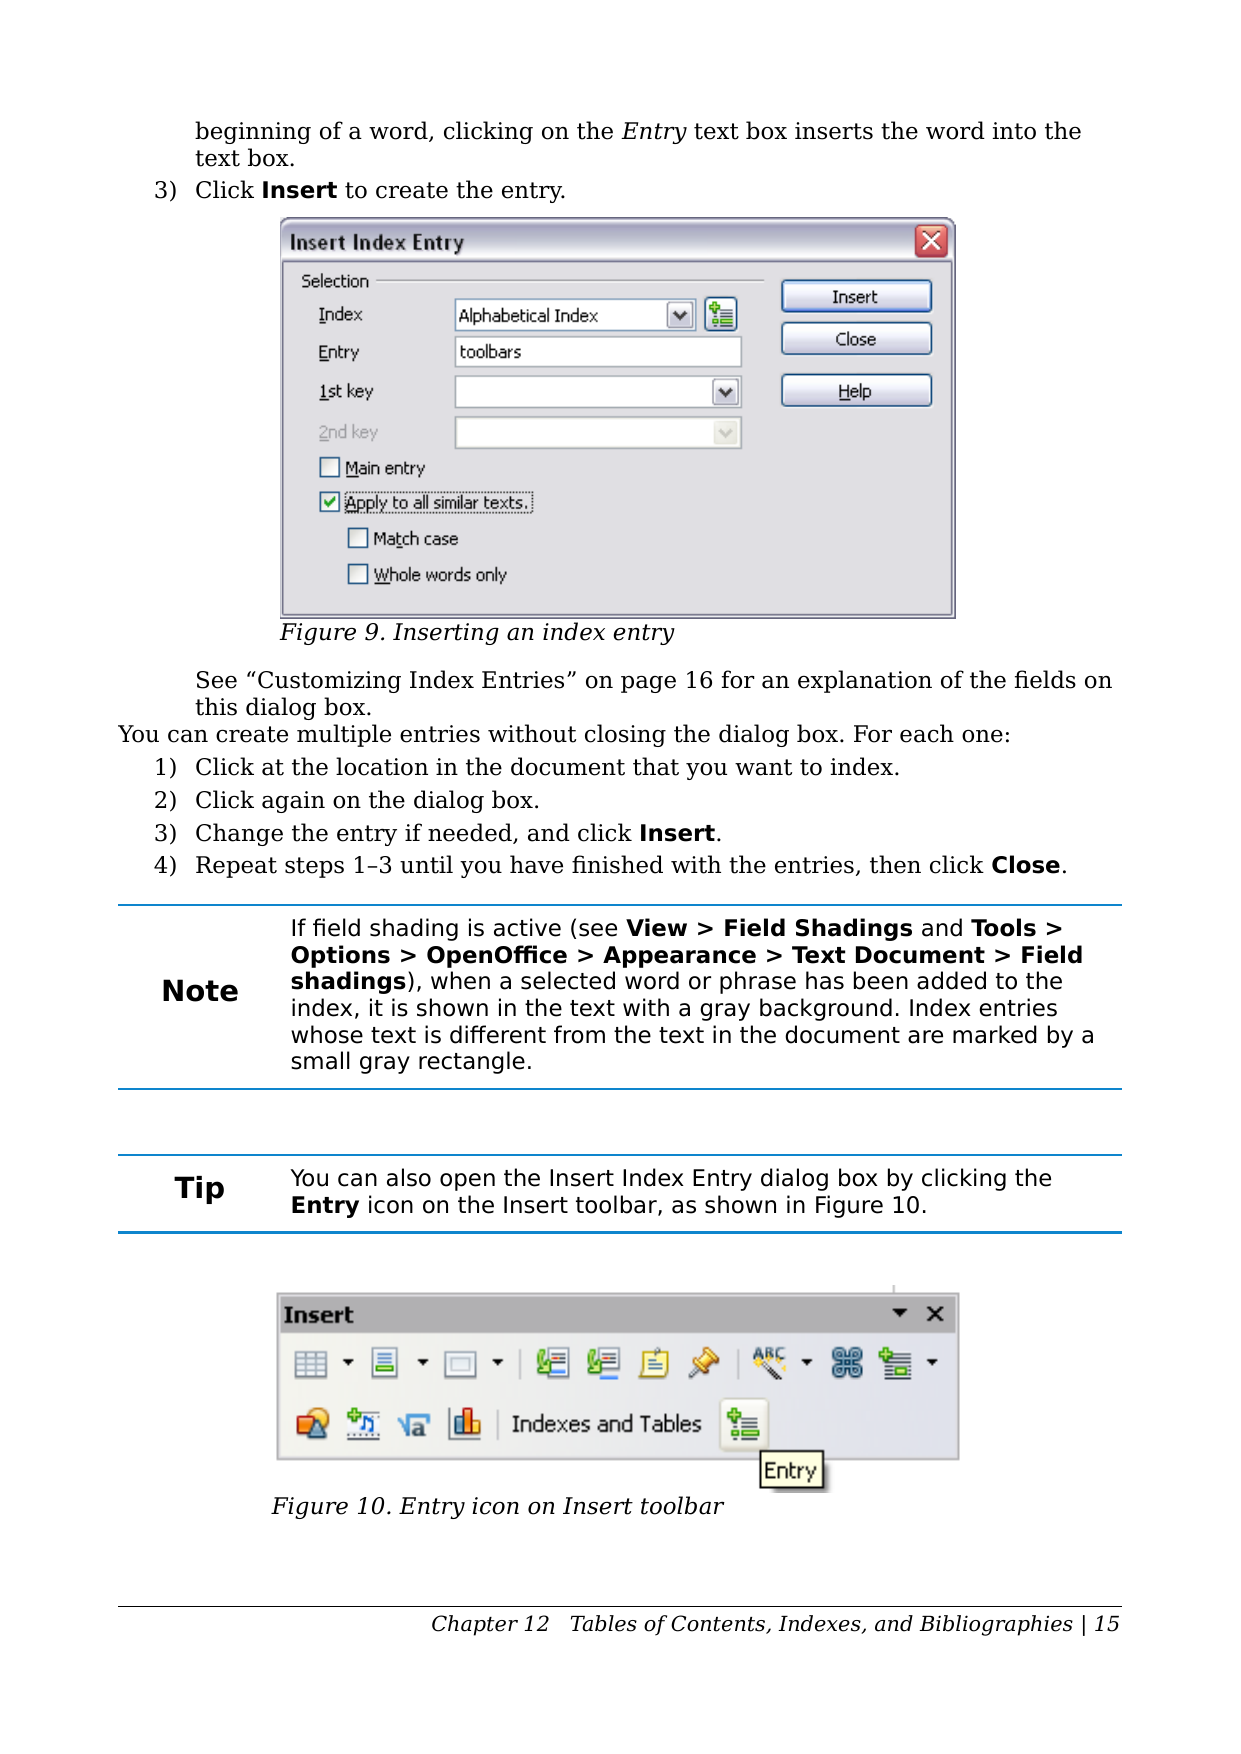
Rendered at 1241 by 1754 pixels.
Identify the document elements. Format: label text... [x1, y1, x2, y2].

picture [271, 1285, 962, 1493]
list See “Customizing Index Entries” on page 16 for an explanation of the fields on this dialog box. [195, 667, 1122, 721]
list Click at the location in the document that you want to index. [177, 754, 1122, 781]
list beginning of a word, clicking on the Entry text box inserts the word into the text box. [177, 118, 1122, 171]
list Click again on the dialog box. [177, 787, 1122, 813]
list Click Insert to create the entry. [177, 178, 1122, 204]
text Figure 9. Inserting an index entry [280, 217, 960, 646]
table_header Note [118, 906, 281, 1088]
text Figure 10. Entry icon on Insert toolbar [272, 1285, 969, 1520]
table_header If field shading is active (see View > Field Shadings and Tools > Options > OpenOffice > Appearance > Text Document > Field shadings), when a selected word or phrase has been added to the index, it is shown in the text with a gray background. Index entries whose text is different from the text in the document are marked by a small gray rectangle. [281, 906, 1122, 1088]
list Change the entry if needed, and click Insert. [177, 820, 1122, 846]
table_header Tip [118, 1156, 281, 1231]
picture [280, 217, 956, 619]
table_header You can also open the Insert Index Entry dialog box by clicking the Entry icon on the Insert toolbar, as shown in Figure 10. [281, 1156, 1122, 1231]
list Repeat steps 1–3 until you have finished with the entries, then click Close. [177, 853, 1122, 879]
list You can create multiple entries without closing the dialog box. For each one: [118, 721, 1122, 747]
